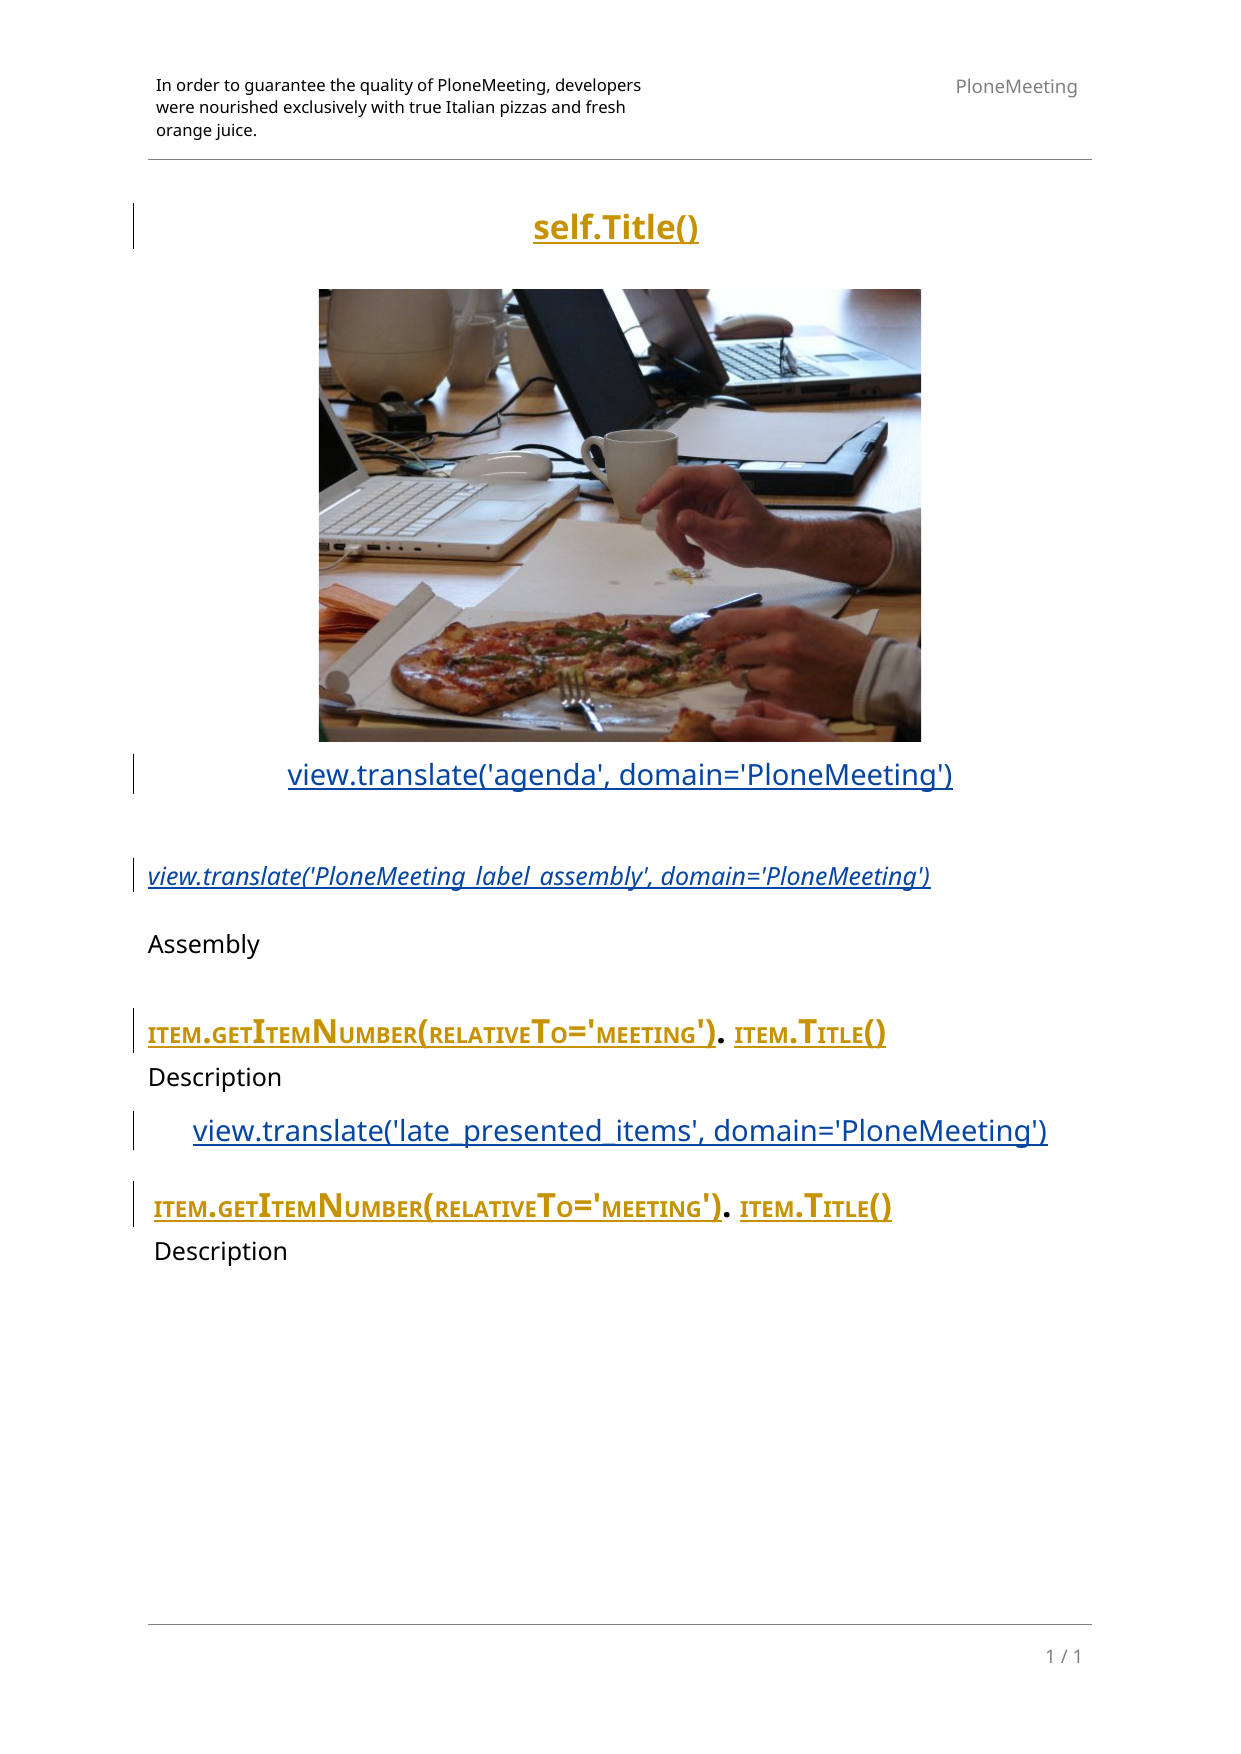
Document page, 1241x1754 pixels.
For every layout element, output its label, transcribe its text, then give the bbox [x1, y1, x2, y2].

subtitle view.translate('late_presented_items', domain='PloneMeeting') [148, 1111, 1092, 1150]
table_header item.getItemNumber(relativeTo='meeting'). item.Title() Description [148, 1163, 1092, 1273]
subtitle item.getItemNumber(relativeTo='meeting'). item.Title() [148, 1008, 1092, 1053]
subtitle self.Title() [148, 203, 1092, 249]
subtitle view.translate('agenda', domain='PloneMeeting') [148, 754, 1092, 794]
text Assembly [148, 926, 1092, 961]
text Description [148, 1059, 1092, 1093]
picture [318, 289, 922, 742]
text view.translate('PloneMeeting_label_assembly', domain='PloneMeeting') [148, 858, 1092, 892]
